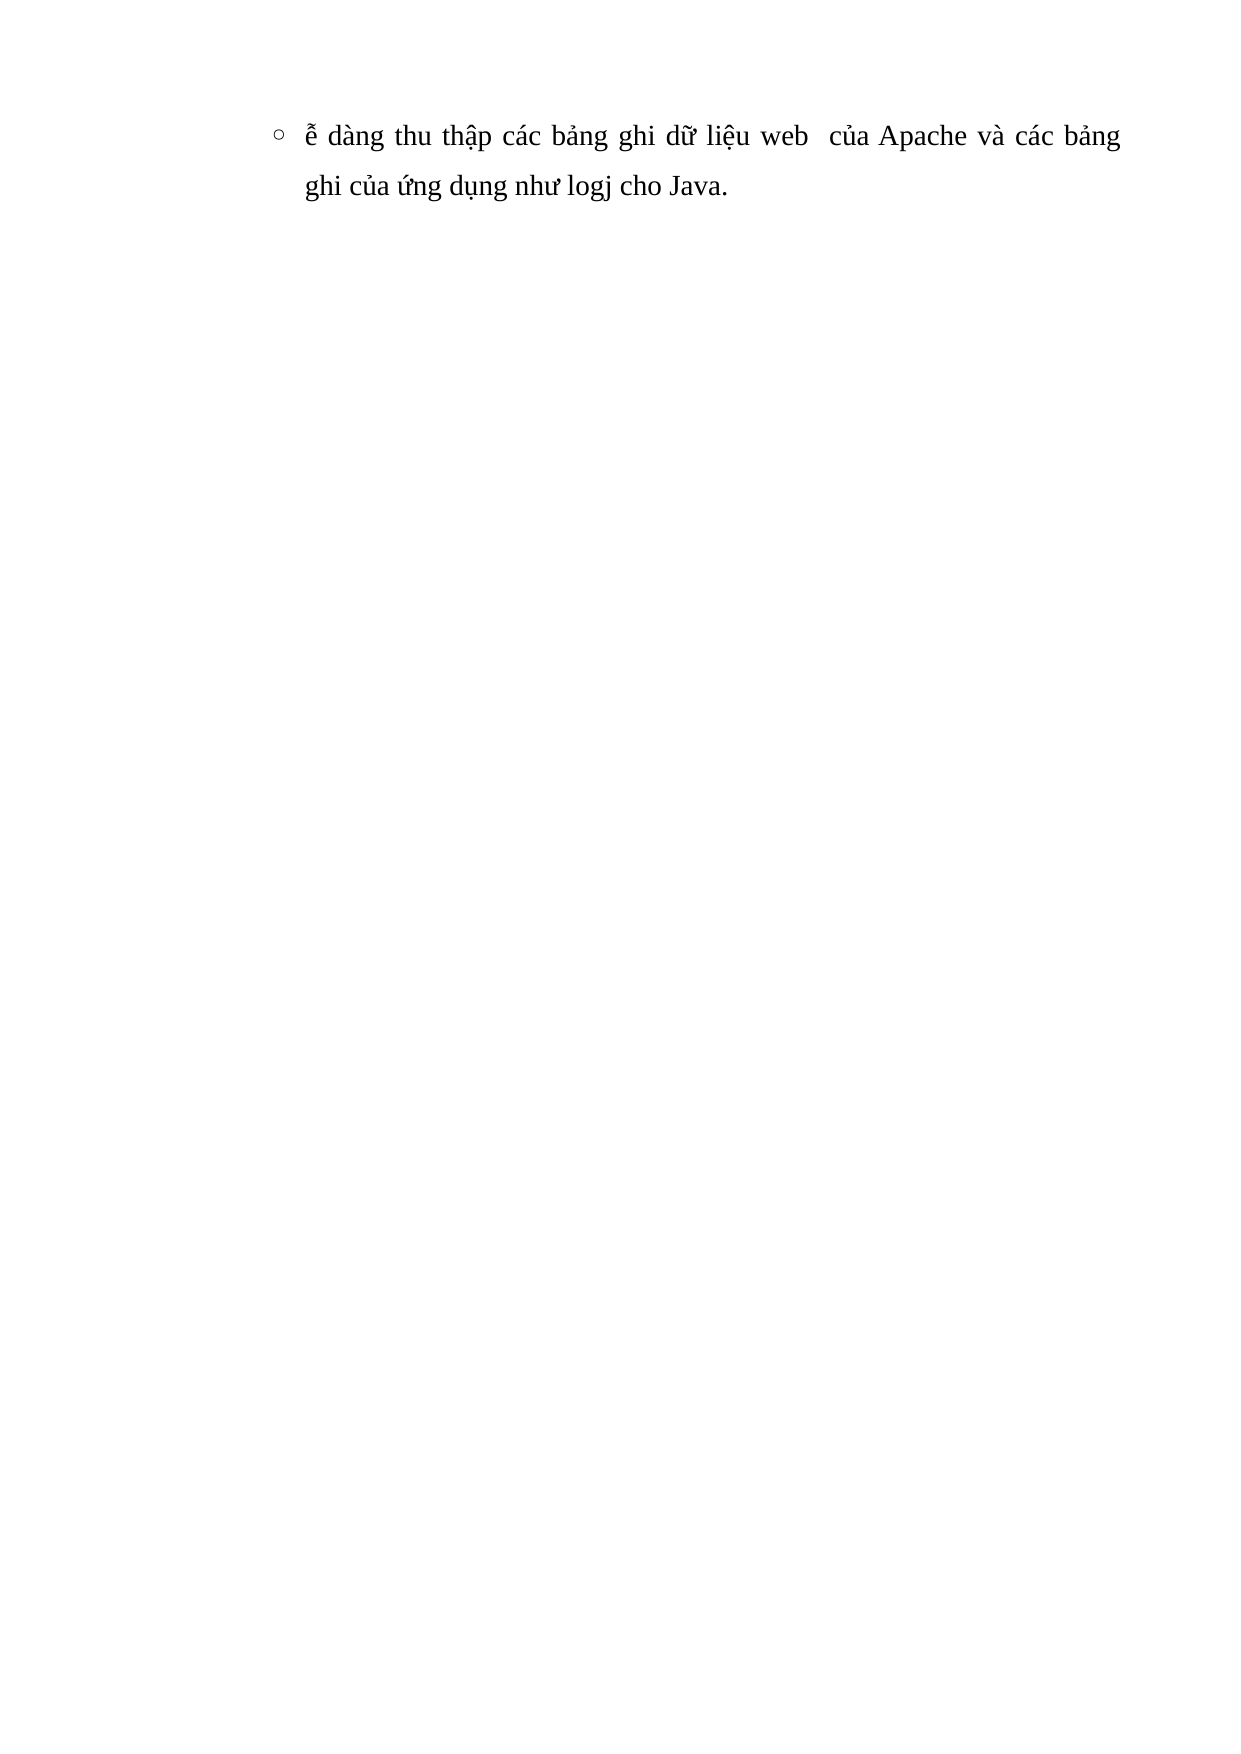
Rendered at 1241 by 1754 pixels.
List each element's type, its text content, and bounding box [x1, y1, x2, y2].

list ễ dàng thu thập các bảng ghi dữ liệu web của Apache và các bảng ghi của ứng dụng như logj cho Java. [267, 118, 1122, 202]
